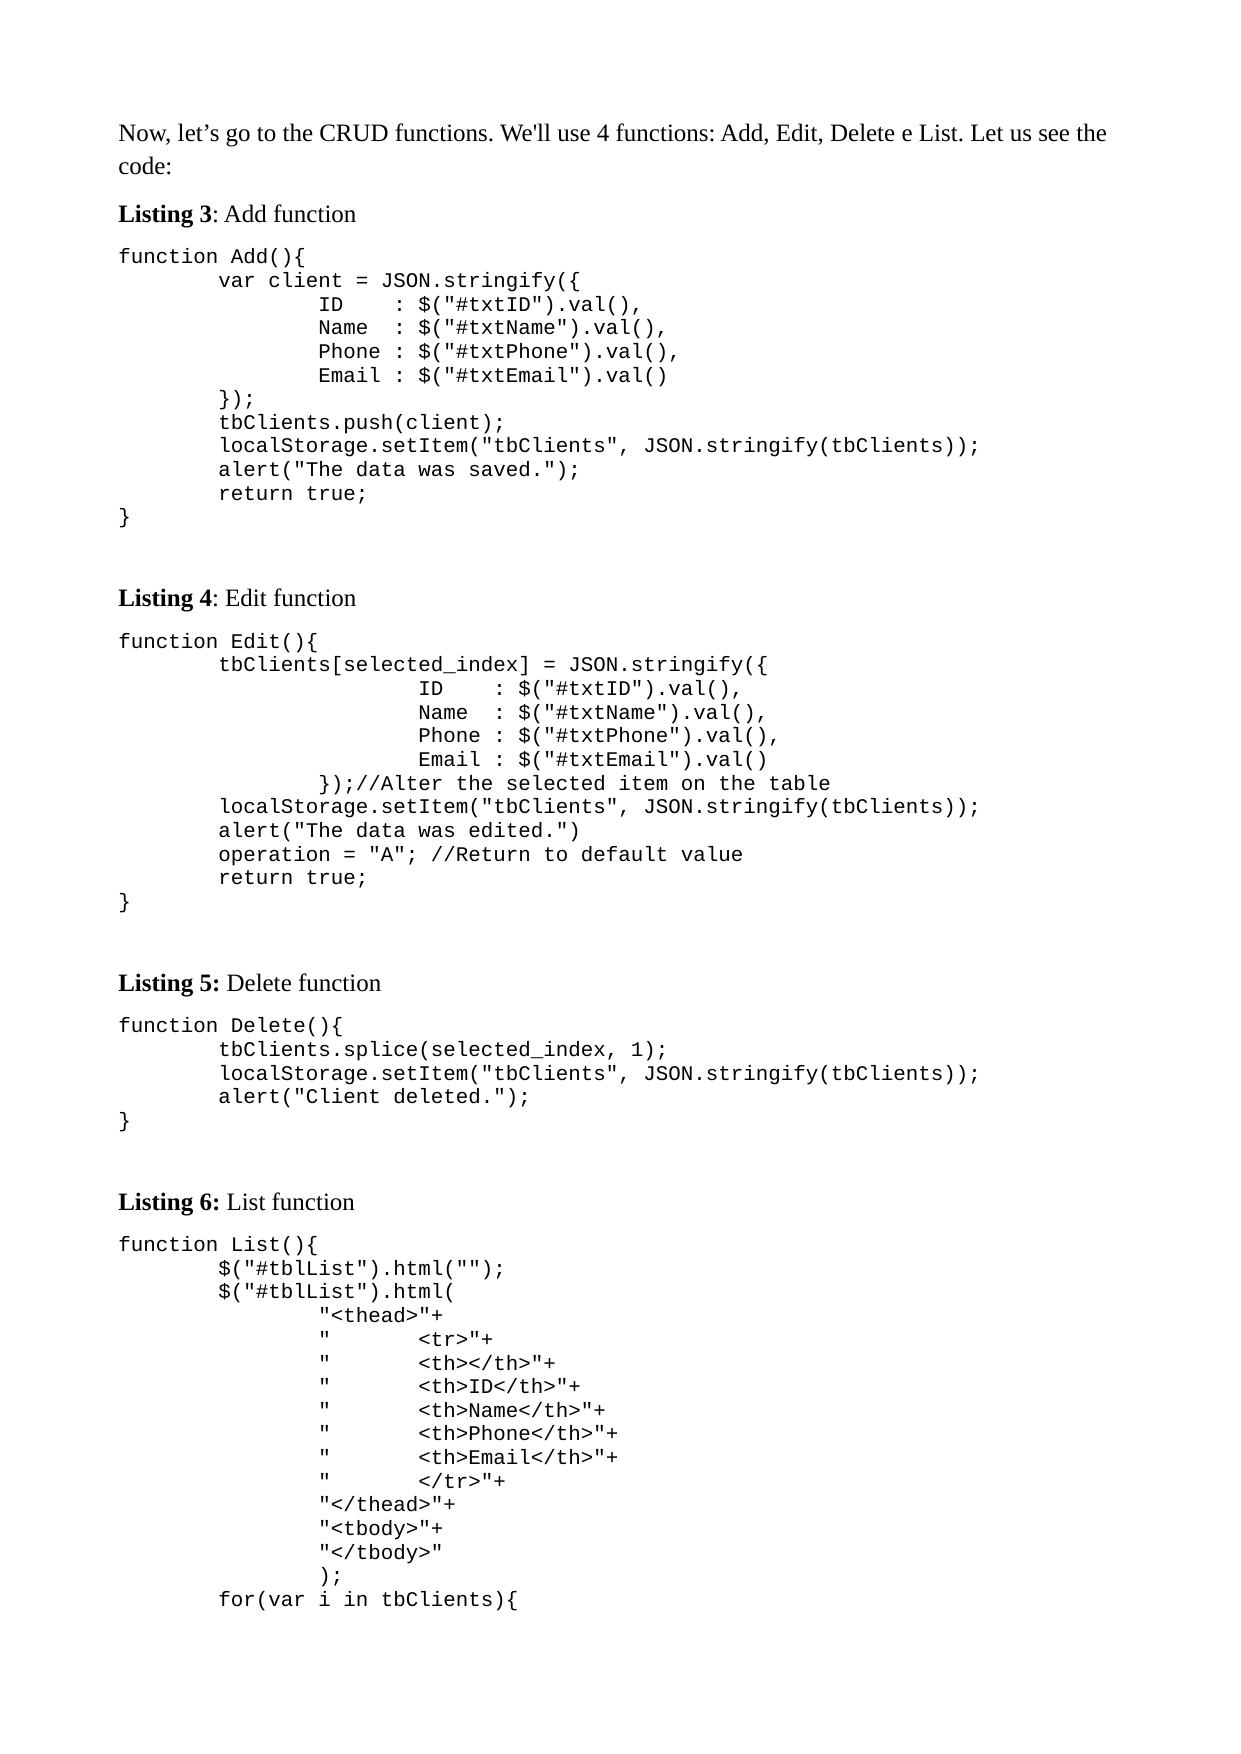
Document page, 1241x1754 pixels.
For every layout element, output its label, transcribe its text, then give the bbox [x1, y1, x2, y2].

text " <th>ID</th>"+ [118, 1376, 1122, 1400]
text Listing 4: Edit function [118, 583, 1122, 612]
text operation = "A"; //Return to default value [118, 844, 1122, 867]
text return true; [118, 867, 1122, 891]
text " <th>Phone</th>"+ [118, 1423, 1122, 1447]
text " </tr>"+ [118, 1471, 1122, 1494]
text Name : $("#txtName").val(), [118, 702, 1122, 725]
text " <th>Name</th>"+ [118, 1400, 1122, 1423]
text function Add(){ [118, 246, 1122, 270]
text }); [118, 388, 1122, 412]
text $("#tblList").html(""); [118, 1258, 1122, 1282]
text function List(){ [118, 1234, 1122, 1258]
text alert("The data was saved."); [118, 459, 1122, 483]
text " <th>Email</th>"+ [118, 1447, 1122, 1471]
text } [118, 891, 1122, 914]
text Now, let’s go to the CRUD functions. We'll use 4 functions: Add, Edit, Delete e List. Let us see the code: [118, 118, 1122, 180]
text Phone : $("#txtPhone").val(), [118, 341, 1122, 364]
text " <th></th>"+ [118, 1352, 1122, 1376]
text $("#tblList").html( [118, 1282, 1122, 1305]
text ID : $("#txtID").val(), [118, 294, 1122, 317]
text "<thead>"+ [118, 1305, 1122, 1329]
text ); [118, 1565, 1122, 1589]
text tbClients.splice(selected_index, 1); [118, 1039, 1122, 1063]
text Listing 3: Add function [118, 199, 1122, 227]
text var client = JSON.stringify({ [118, 270, 1122, 294]
text return true; [118, 483, 1122, 506]
text Email : $("#txtEmail").val() [118, 749, 1122, 773]
text } [118, 1110, 1122, 1133]
text "</tbody>" [118, 1542, 1122, 1565]
text " <tr>"+ [118, 1329, 1122, 1352]
text function Delete(){ [118, 1015, 1122, 1039]
text tbClients[selected_index] = JSON.stringify({ [118, 654, 1122, 678]
text function Edit(){ [118, 631, 1122, 654]
text Name : $("#txtName").val(), [118, 317, 1122, 341]
text Listing 6: List function [118, 1187, 1122, 1215]
text localStorage.setItem("tbClients", JSON.stringify(tbClients)); [118, 436, 1122, 459]
text localStorage.setItem("tbClients", JSON.stringify(tbClients)); [118, 796, 1122, 820]
text Phone : $("#txtPhone").val(), [118, 725, 1122, 749]
text tbClients.push(client); [118, 412, 1122, 436]
text Listing 5: Delete function [118, 968, 1122, 996]
text alert("The data was edited.") [118, 820, 1122, 844]
text localStorage.setItem("tbClients", JSON.stringify(tbClients)); [118, 1063, 1122, 1086]
text "</thead>"+ [118, 1494, 1122, 1518]
text "<tbody>"+ [118, 1518, 1122, 1542]
text Email : $("#txtEmail").val() [118, 364, 1122, 388]
text ID : $("#txtID").val(), [118, 678, 1122, 702]
text for(var i in tbClients){ [118, 1589, 1122, 1613]
text } [118, 506, 1122, 530]
text alert("Client deleted."); [118, 1086, 1122, 1110]
text });//Alter the selected item on the table [118, 773, 1122, 796]
